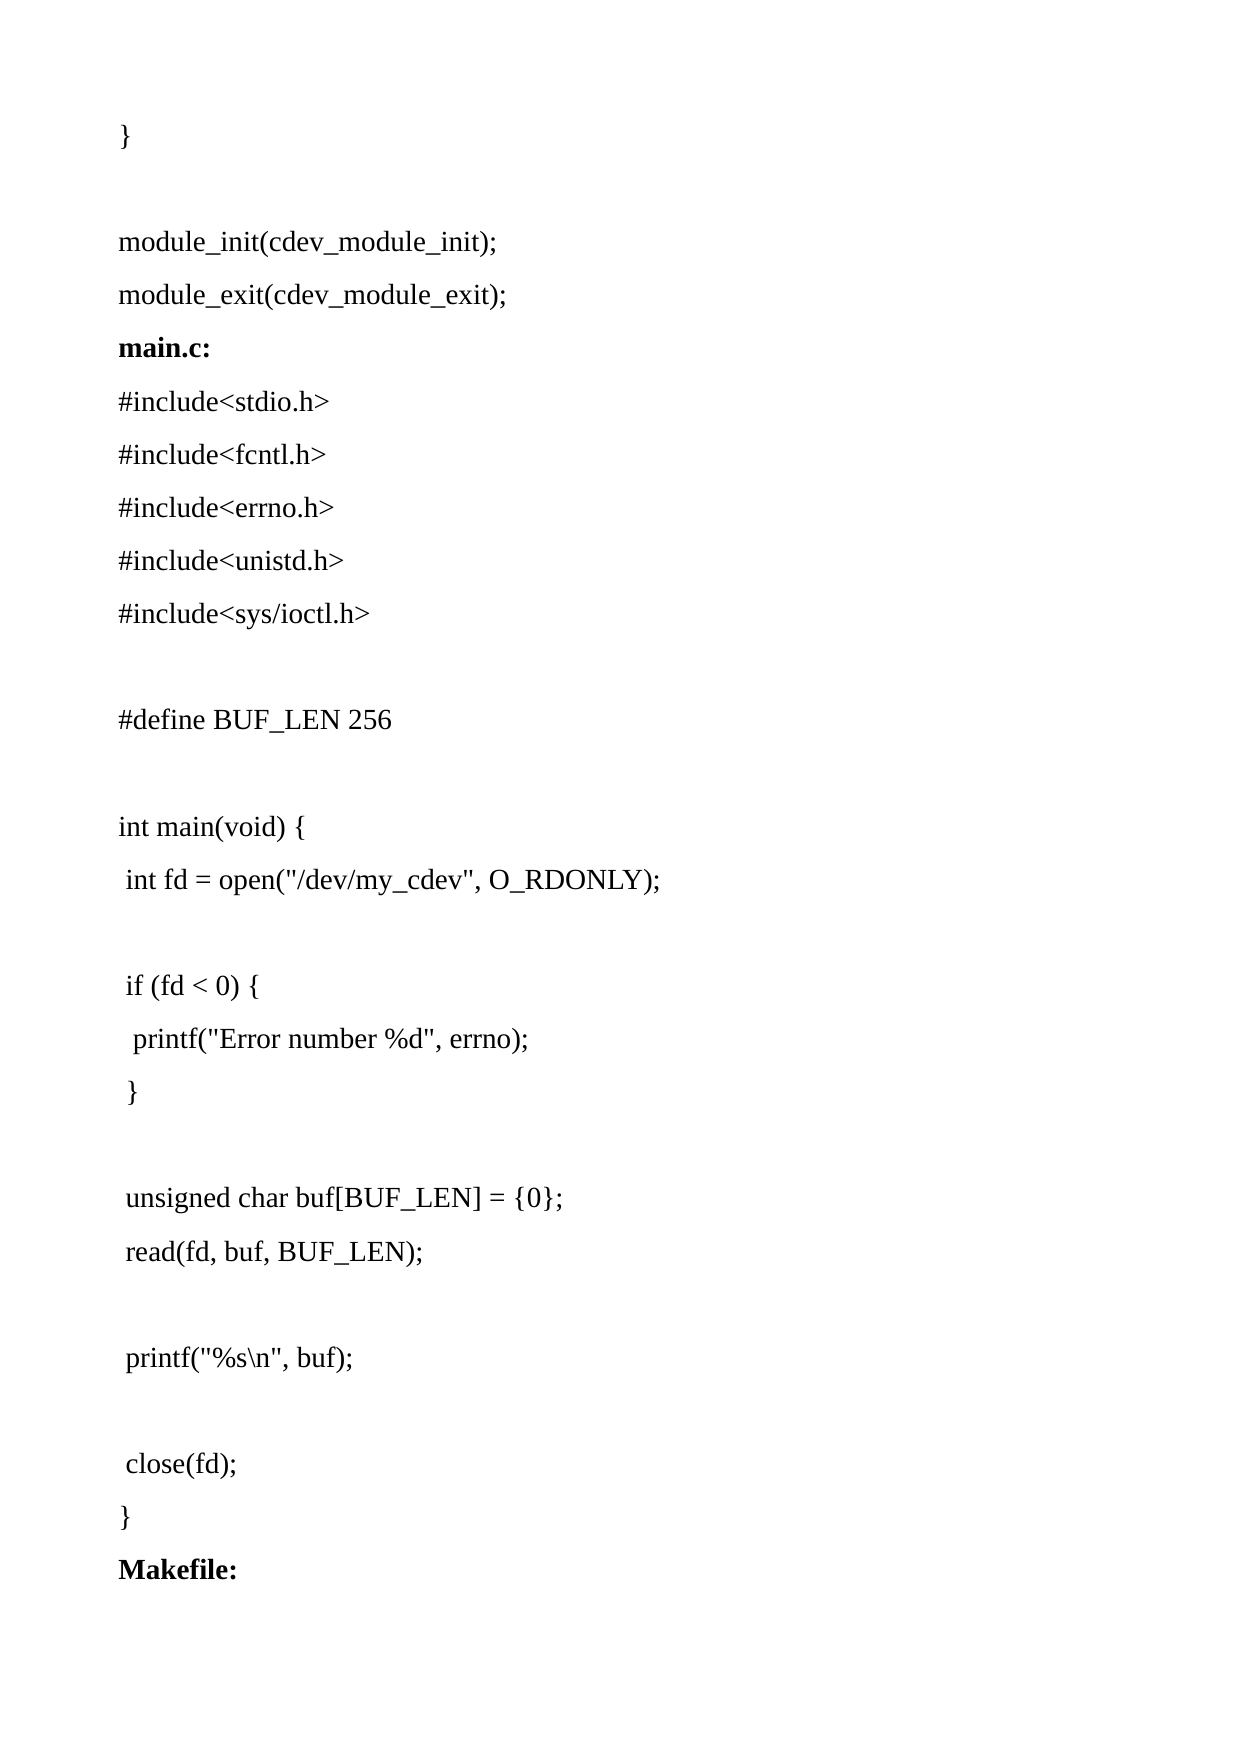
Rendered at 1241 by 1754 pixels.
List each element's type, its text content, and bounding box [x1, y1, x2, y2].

text #include<unistd.h> [118, 543, 1122, 577]
text unsigned char buf[BUF_LEN] = {0}; [118, 1181, 1122, 1214]
text printf("%s\n", buf); [118, 1340, 1122, 1373]
text module_exit(cdev_module_exit); [118, 277, 1122, 311]
text read(fd, buf, BUF_LEN); [118, 1234, 1122, 1267]
text if (fd < 0) { [118, 968, 1122, 1002]
text #include<fcntl.h> [118, 437, 1122, 470]
text } [118, 1074, 1122, 1108]
text } [118, 1499, 1122, 1533]
text module_init(cdev_module_init); [118, 224, 1122, 258]
text Makefile: [118, 1552, 1122, 1586]
text printf("Error number %d", errno); [118, 1021, 1122, 1055]
text } [118, 118, 1122, 152]
text #include<sys/ioctl.h> [118, 596, 1122, 630]
text int main(void) { [118, 809, 1122, 842]
text main.c: [118, 331, 1122, 364]
text #define BUF_LEN 256 [118, 702, 1122, 736]
text close(fd); [118, 1446, 1122, 1480]
text int fd = open("/dev/my_cdev", O_RDONLY); [118, 862, 1122, 895]
text #include<errno.h> [118, 490, 1122, 523]
text #include<stdio.h> [118, 384, 1122, 417]
